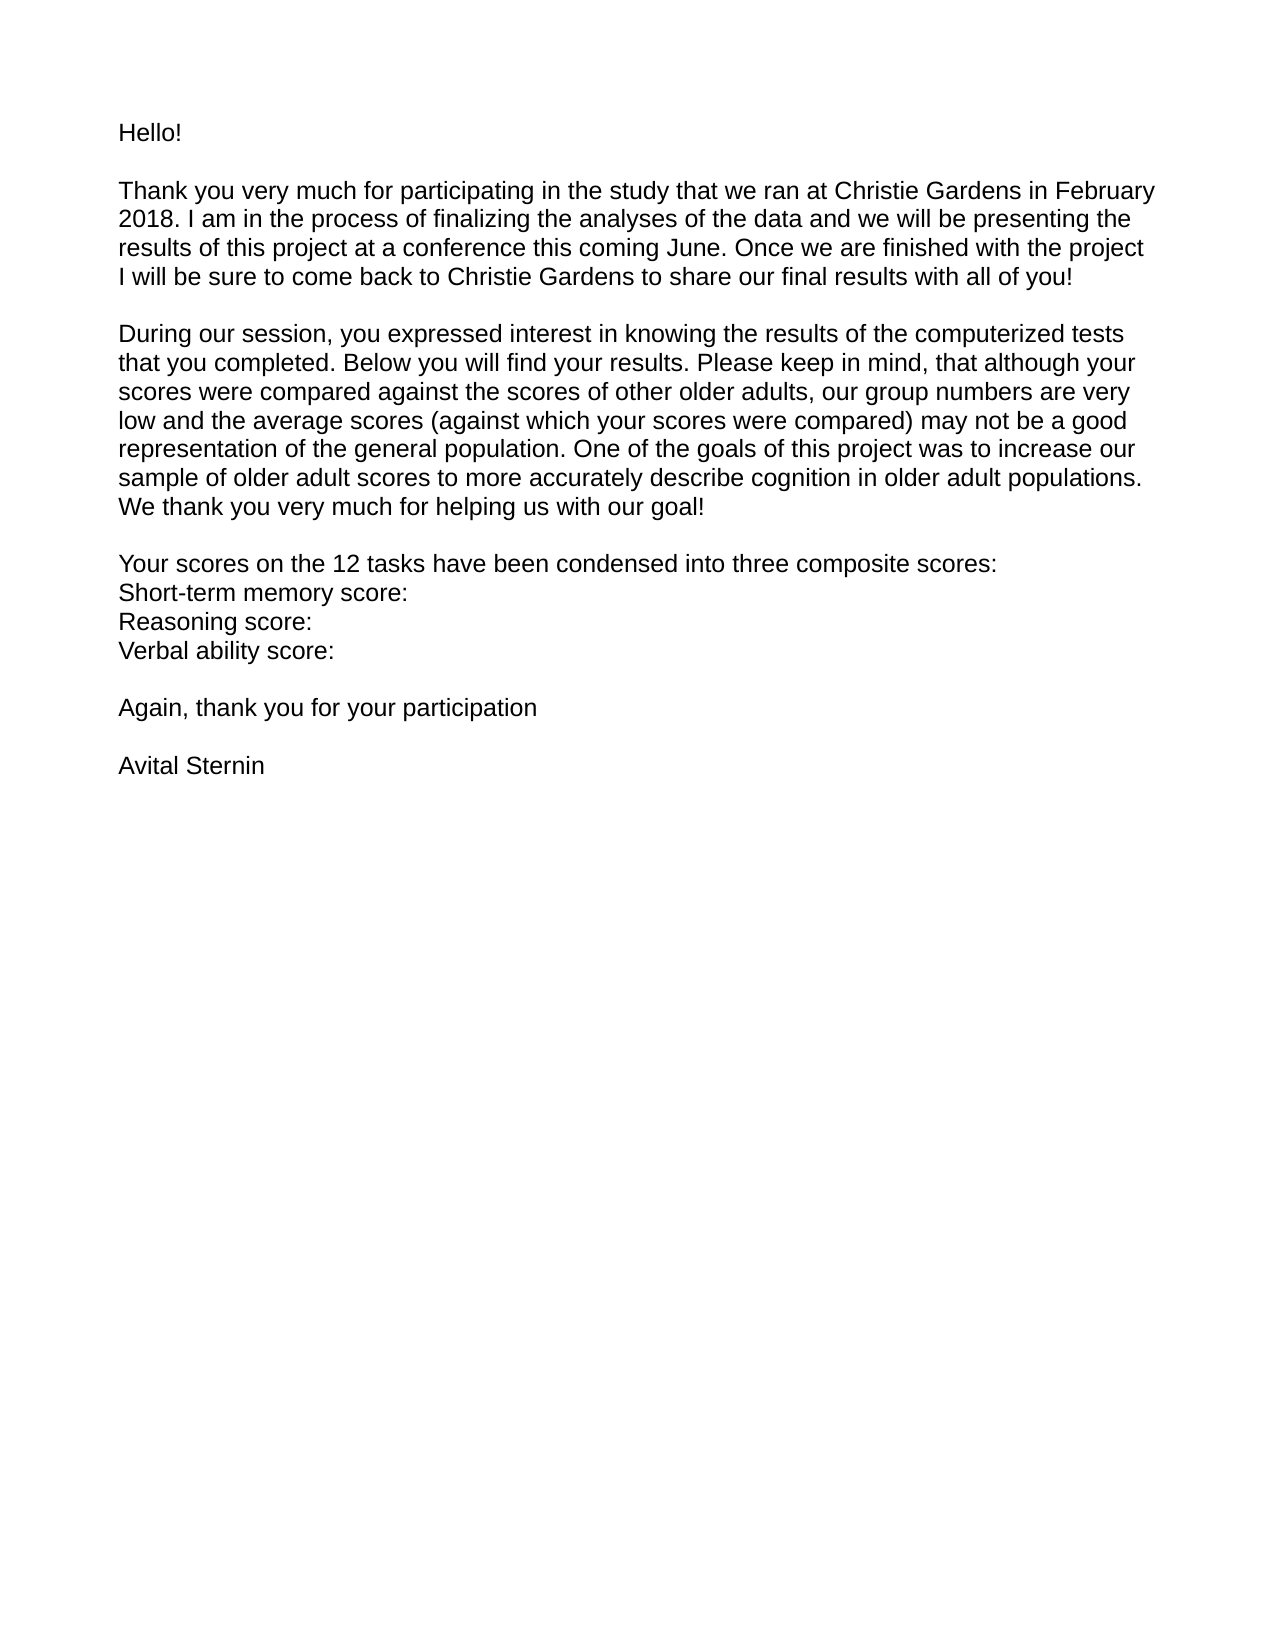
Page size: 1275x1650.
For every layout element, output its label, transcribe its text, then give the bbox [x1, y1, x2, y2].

text Reasoning score: [118, 607, 1157, 636]
text Hello! Thank you very much for participating in the study that we ran at Christie Gardens in February 2018. I am in the process of finalizing the analyses of the data and we will be presenting the results of this project at a conference this coming June. Once we are finished with the project I will be sure to come back to Christie Gardens to share our final results with all of you! [118, 118, 1157, 291]
text Avital Sternin [118, 751, 1157, 779]
text Again, thank you for your participation [118, 693, 1157, 722]
text Your scores on the 12 tasks have been condensed into three composite scores: [118, 549, 1157, 578]
text Short-term memory score: [118, 578, 1157, 607]
text During our session, you expressed interest in knowing the results of the computerized tests that you completed. Below you will find your results. Please keep in mind, that although your scores were compared against the scores of other older adults, our group numbers are very low and the average scores (against which your scores were compared) may not be a good representation of the general population. One of the goals of this project was to increase our sample of older adult scores to more accurately describe cognition in older adult populations. We thank you very much for helping us with our goal! [118, 319, 1157, 521]
text Verbal ability score: [118, 636, 1157, 664]
